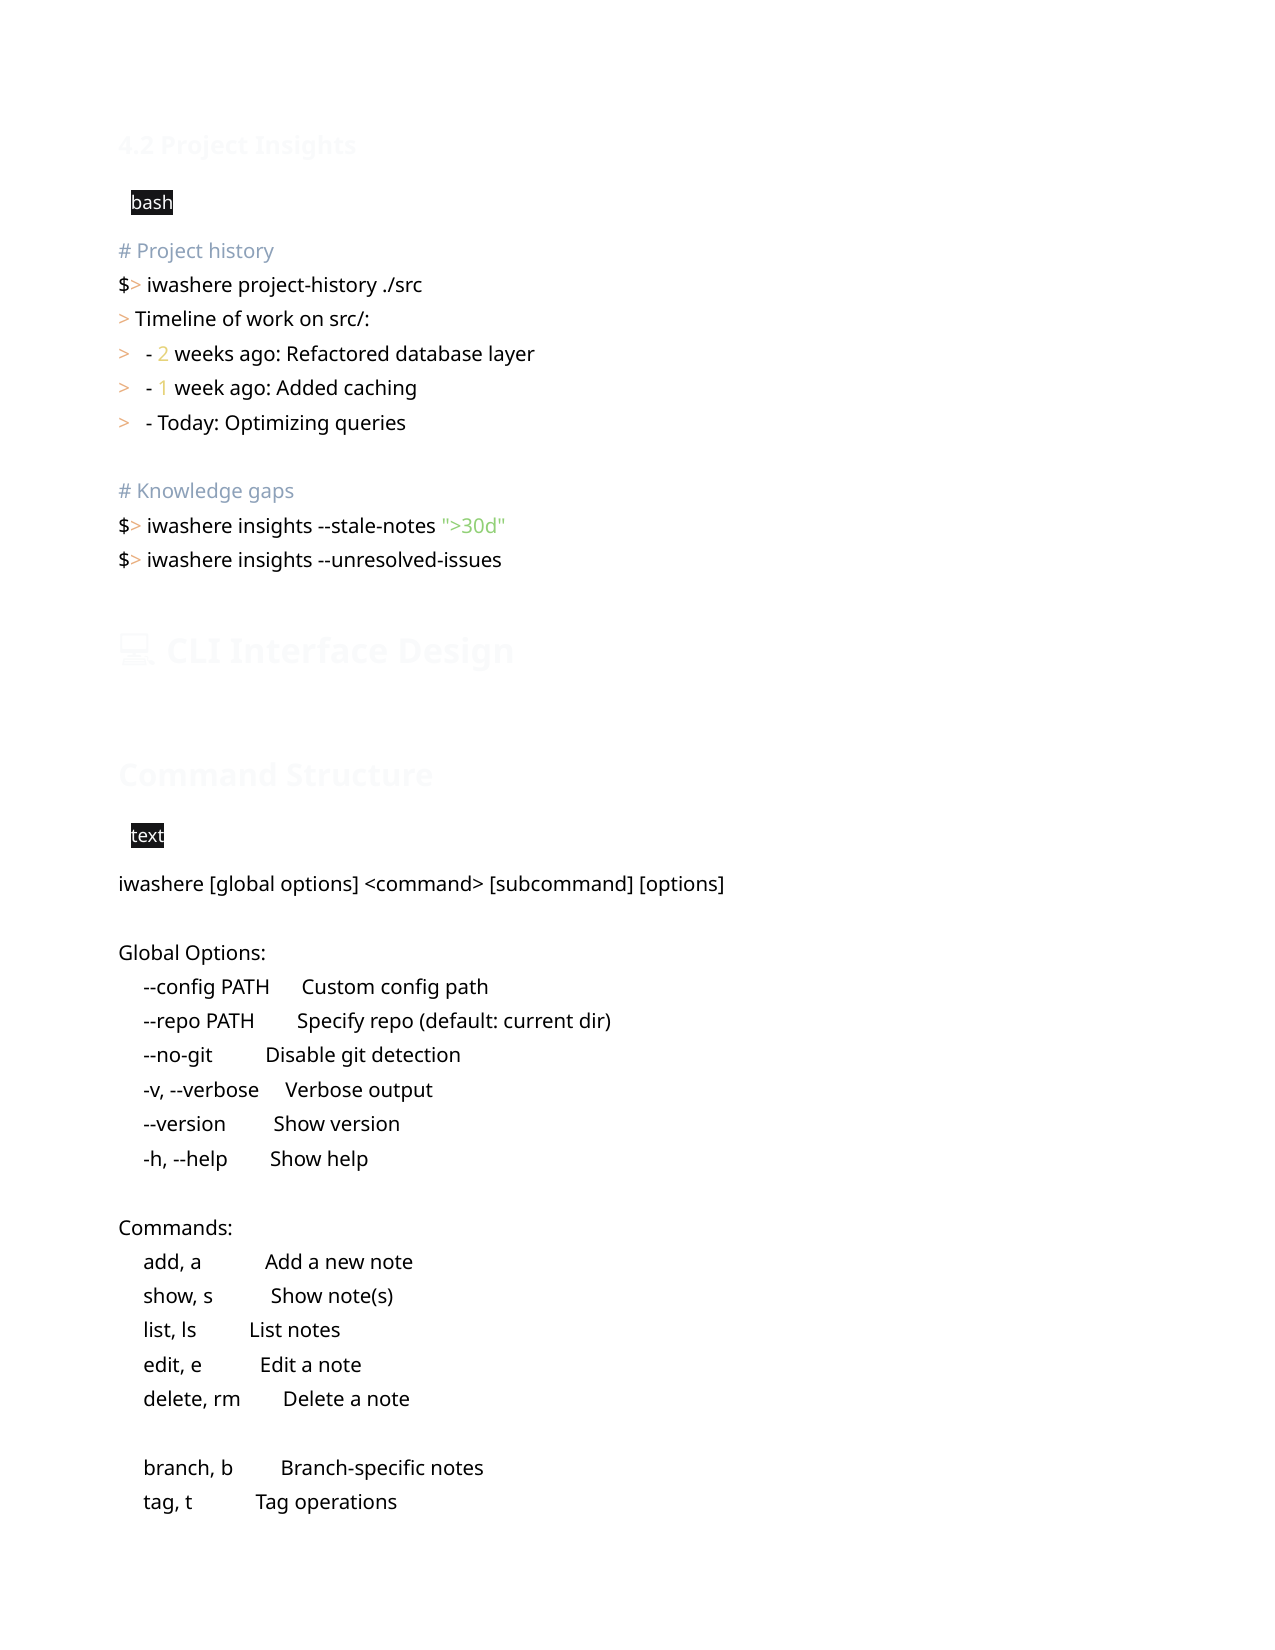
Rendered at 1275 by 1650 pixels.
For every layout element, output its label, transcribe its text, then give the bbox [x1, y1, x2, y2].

text > - Today: Optimizing queries [118, 401, 1157, 436]
text # Knowledge gaps [118, 470, 1157, 504]
text $> iwashere insights --stale-notes ">30d" [118, 504, 1157, 539]
text -h, --help Show help [118, 1138, 1157, 1172]
text text [131, 820, 1157, 848]
text show, s Show note(s) [118, 1275, 1157, 1310]
text delete, rm Delete a note [118, 1378, 1157, 1413]
text $> iwashere project-history ./src [118, 264, 1157, 298]
text --repo PATH Specify repo (default: current dir) [118, 1000, 1157, 1035]
text --config PATH Custom config path [118, 966, 1157, 1000]
text --no-git Disable git detection [118, 1035, 1157, 1069]
text branch, b Branch-specific notes [118, 1447, 1157, 1482]
text add, a Add a new note [118, 1241, 1157, 1275]
text bash [131, 187, 1157, 215]
text # Project history [118, 229, 1157, 264]
text > - 1 week ago: Added caching [118, 367, 1157, 401]
text $> iwashere insights --unresolved-issues [118, 539, 1157, 573]
text > - 2 weeks ago: Refactored database layer [118, 333, 1157, 367]
subtitle 4.2 Project Insights [118, 118, 1157, 162]
text -v, --verbose Verbose output [118, 1069, 1157, 1103]
text list, ls List notes [118, 1310, 1157, 1344]
text --version Show version [118, 1103, 1157, 1138]
text Global Options: [118, 932, 1157, 966]
text > Timeline of work on src/: [118, 298, 1157, 333]
text tag, t Tag operations [118, 1482, 1157, 1516]
text edit, e Edit a note [118, 1344, 1157, 1378]
text Commands: [118, 1207, 1157, 1241]
text iwashere [global options] <command> [subcommand] [options] [118, 863, 1157, 897]
subtitle 💻 CLI Interface Design [118, 623, 1157, 673]
subtitle Command Structure [118, 748, 1157, 795]
